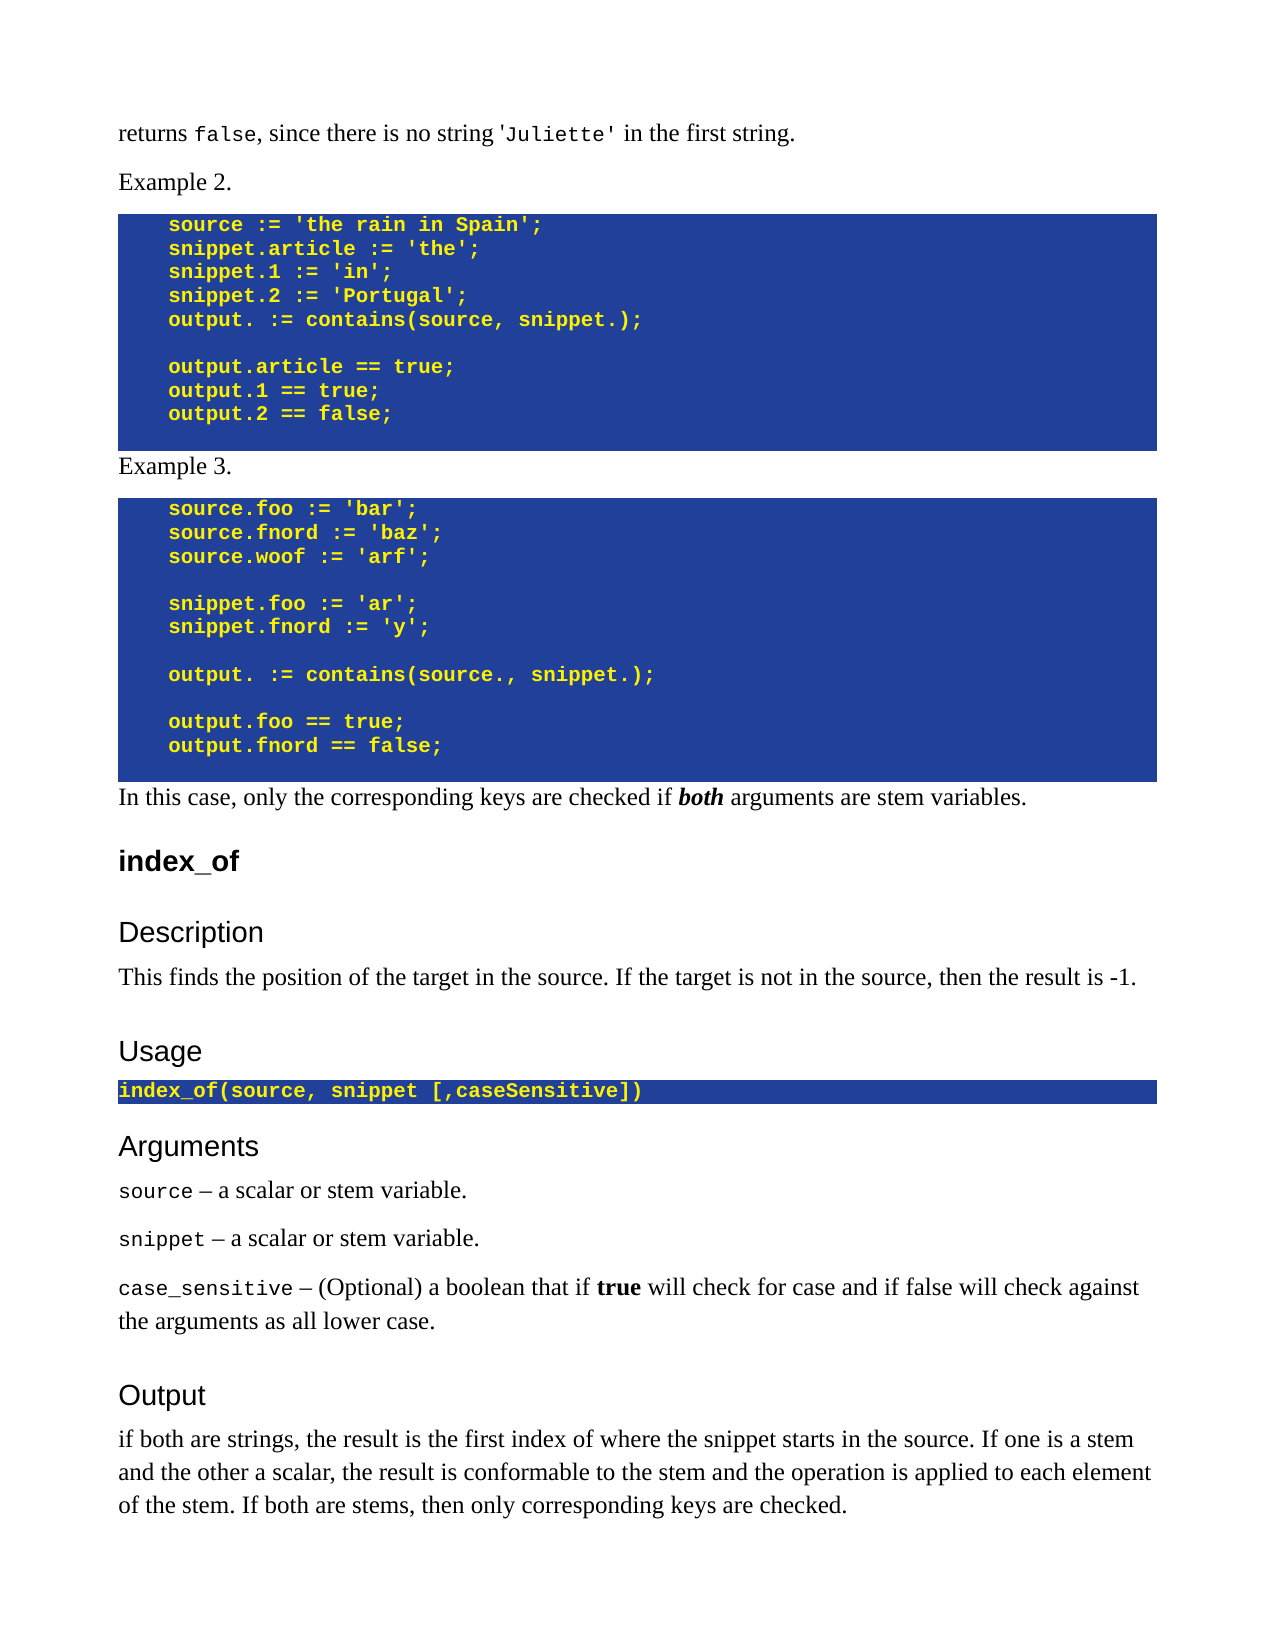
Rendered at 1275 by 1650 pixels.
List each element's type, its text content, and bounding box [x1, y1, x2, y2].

text output. := contains(source., snippet.); [118, 664, 1157, 687]
text Example 2. [118, 167, 1157, 195]
text snippet.1 := 'in'; [118, 262, 1157, 285]
text output. := contains(source, snippet.); [118, 309, 1157, 332]
text case_sensitive – (Optional) a boolean that if true will check for case and if false will check against the arguments as all lower case. [118, 1272, 1157, 1334]
text if both are strings, the result is the first index of where the snippet starts in the source. If one is a stem and the other a scalar, the result is conformable to the stem and the operation is applied to each element of the stem. If both are stems, then only corresponding keys are checked. [118, 1424, 1157, 1519]
text source.foo := 'bar'; [118, 498, 1157, 522]
text source – a scalar or stem variable. [118, 1175, 1157, 1204]
text output.2 == false; [118, 403, 1157, 427]
text This finds the position of the target in the source. If the target is not in the source, then the result is -1. [118, 962, 1157, 990]
subtitle Output [118, 1378, 1157, 1412]
text output.1 == true; [118, 380, 1157, 403]
text source := 'the rain in Spain'; [118, 214, 1157, 238]
text output.fnord == false; [118, 735, 1157, 758]
subtitle Arguments [118, 1129, 1157, 1162]
text source.fnord := 'baz'; [118, 522, 1157, 546]
text snippet.article := 'the'; [118, 238, 1157, 262]
text index_of(source, snippet [,caseSensitive]) [118, 1080, 1157, 1104]
text source.woof := 'arf'; [118, 546, 1157, 569]
text In this case, only the corresponding keys are checked if both arguments are stem variables. [118, 782, 1157, 811]
subtitle index_of [118, 844, 1157, 878]
text output.foo == true; [118, 711, 1157, 735]
subtitle Usage [118, 1034, 1157, 1068]
text returns false, since there is no string 'Juliette' in the first string. [118, 118, 1157, 148]
text Example 3. [118, 451, 1157, 479]
text snippet.foo := 'ar'; [118, 593, 1157, 617]
text snippet.fnord := 'y'; [118, 617, 1157, 640]
text output.article == true; [118, 356, 1157, 380]
subtitle Description [118, 916, 1157, 949]
text snippet.2 := 'Portugal'; [118, 285, 1157, 309]
text snippet – a scalar or stem variable. [118, 1223, 1157, 1253]
